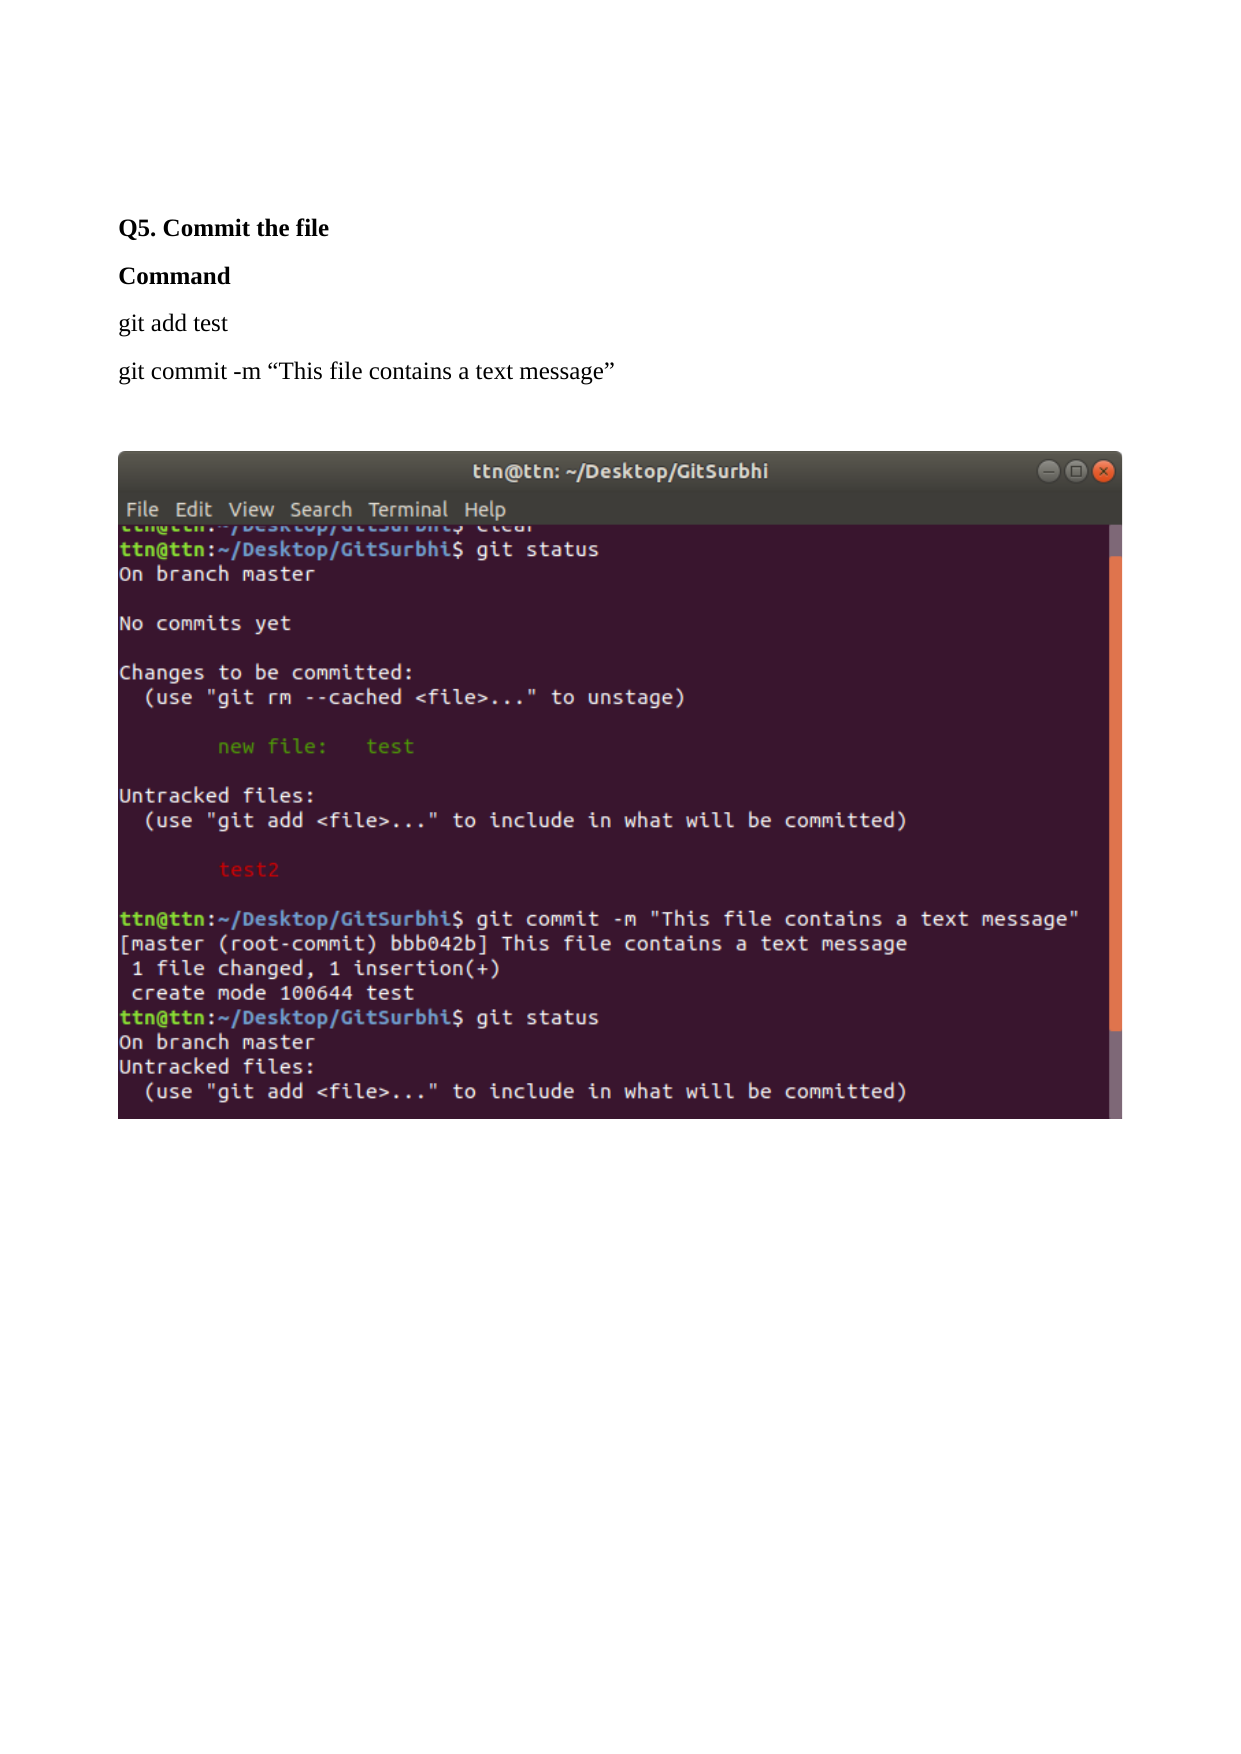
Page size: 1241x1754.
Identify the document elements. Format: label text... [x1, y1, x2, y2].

picture [118, 451, 1123, 1119]
text git add test [118, 308, 1122, 337]
text Command [118, 261, 1122, 290]
text git commit -m “This file contains a text message” [118, 356, 1122, 385]
text Q5. Commit the file [118, 213, 1122, 242]
